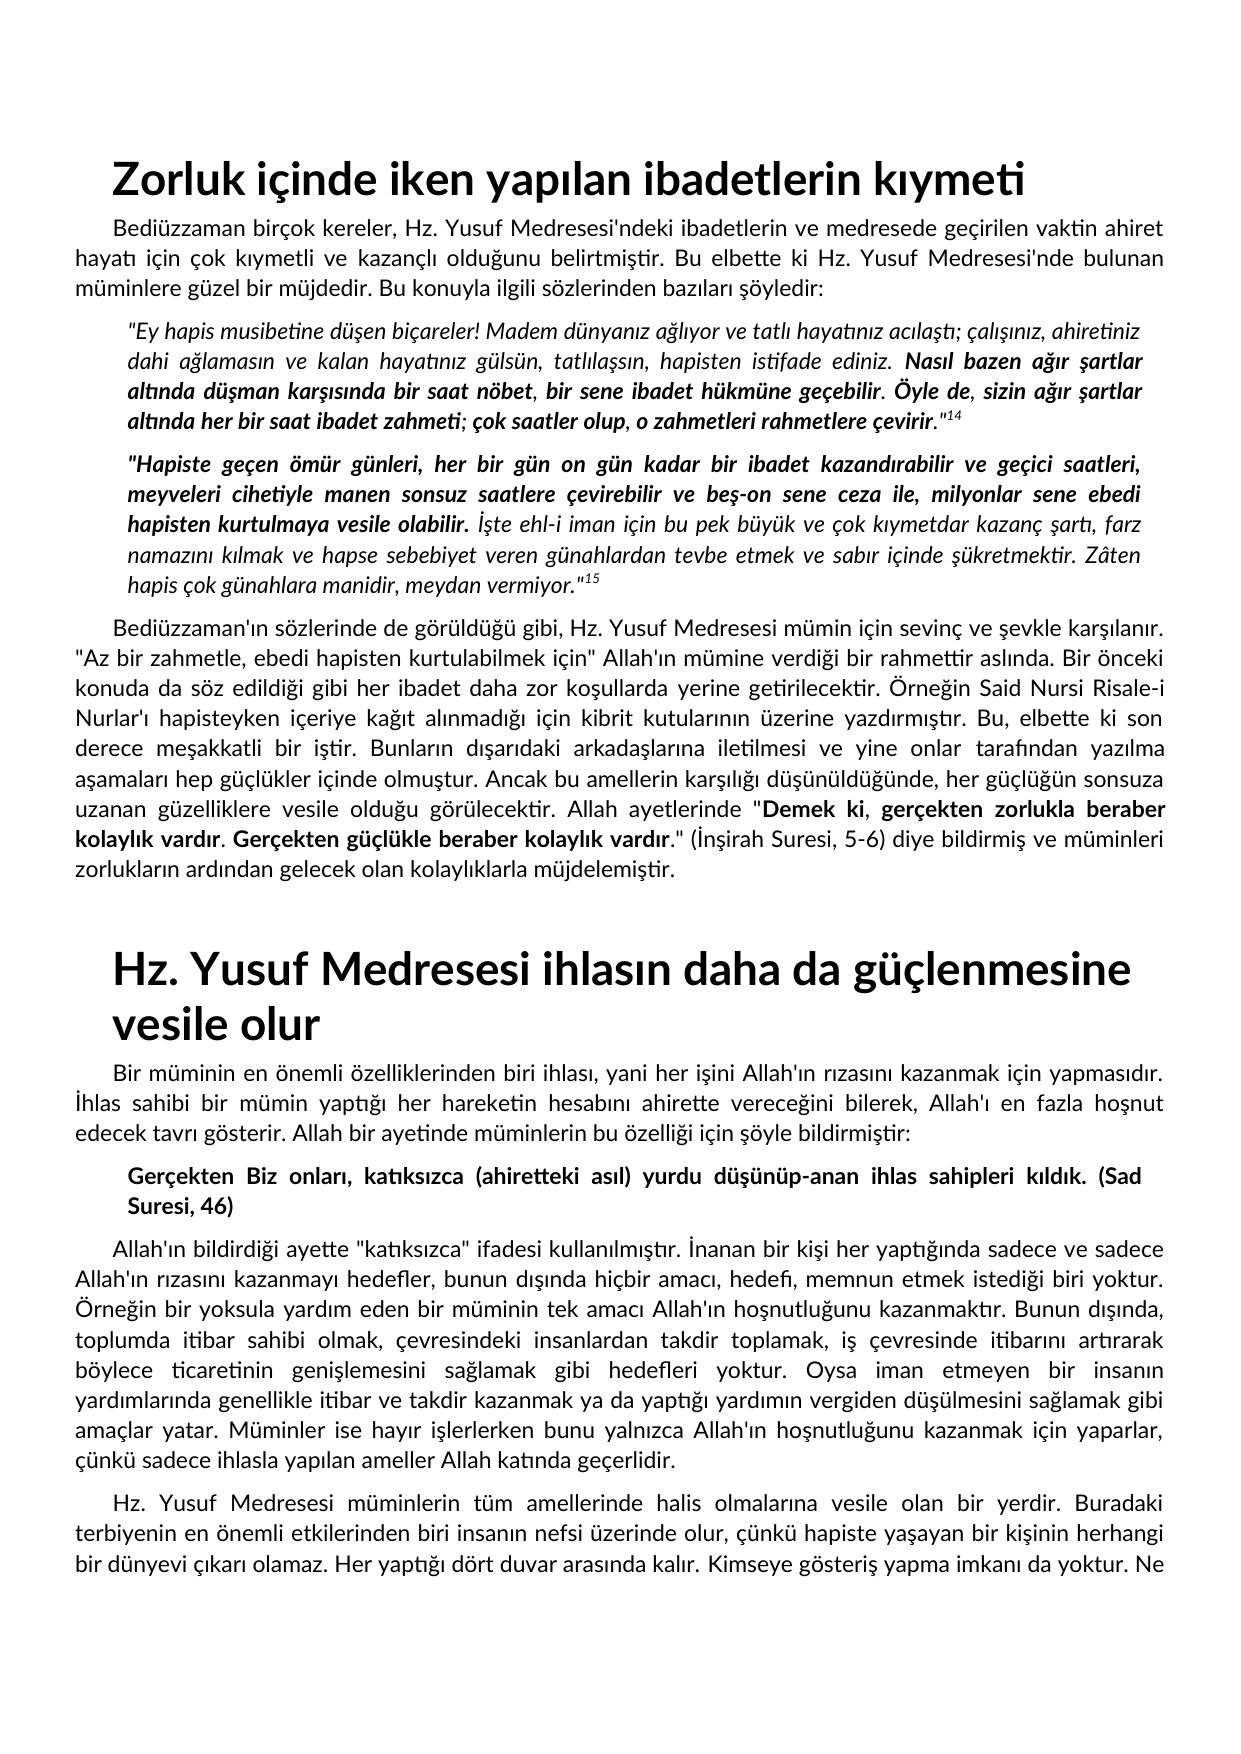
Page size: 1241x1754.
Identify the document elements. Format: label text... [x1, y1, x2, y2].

text Hz. Yusuf Medresesi müminlerin tüm amellerinde halis olmalarına vesile olan bir yerdir. Buradaki terbiyenin en önemli etkilerinden biri insanın nefsi üzerinde olur, çünkü hapiste yaşayan bir kişinin herhangi bir dünyevi çıkarı olamaz. Her yaptığı dört duvar arasında kalır. Kimseye gösteriş yapma imkanı da yoktur. Ne [75, 1489, 1165, 1577]
subtitle Hz. Yusuf Medresesi ihlasın daha da güçlenmesine vesile olur [112, 940, 1165, 1050]
text "Ey hapis musibetine düşen biçareler! Madem dünyanız ağlıyor ve tatlı hayatınız acılaştı; çalışınız, ahiretiniz dahi ağlamasın ve kalan hayatınız gülsün, tatlılaşsın, hapisten istifade ediniz. Nasıl bazen ağır şartlar altında düşman karşısında bir saat nöbet, bir sene ibadet hükmüne geçebilir. Öyle de, sizin ağır şartlar altında her bir saat ibadet zahmeti; çok saatler olup, o zahmetleri rahmetlere çevirir."14 [127, 316, 1143, 434]
text Gerçekten Biz onları, katıksızca (ahiretteki asıl) yurdu düşünüp-anan ihlas sahipleri kıldık. (Sad Suresi, 46) [127, 1162, 1143, 1219]
text Bediüzzaman birçok kereler, Hz. Yusuf Medresesi'ndeki ibadetlerin ve medresede geçirilen vaktin ahiret hayatı için çok kıymetli ve kazançlı olduğunu belirtmiştir. Bu elbette ki Hz. Yusuf Medresesi'nde bulunan müminlere güzel bir müjdedir. Bu konuyla ilgili sözlerinden bazıları şöyledir: [75, 213, 1165, 301]
text Bediüzzaman'ın sözlerinde de görüldüğü gibi, Hz. Yusuf Medresesi mümin için sevinç ve şevkle karşılanır. "Az bir zahmetle, ebedi hapisten kurtulabilmek için" Allah'ın mümine verdiği bir rahmettir aslında. Bir önceki konuda da söz edildiği gibi her ibadet daha zor koşullarda yerine getirilecektir. Örneğin Said Nursi Risale-i Nurlar'ı hapisteyken içeriye kağıt alınmadığı için kibrit kutularının üzerine yazdırmıştır. Bu, elbette ki son derece meşakkatli bir iştir. Bunların dışarıdaki arkadaşlarına iletilmesi ve yine onlar tarafından yazılma aşamaları hep güçlükler içinde olmuştur. Ancak bu amellerin karşılığı düşünüldüğünde, her güçlüğün sonsuza uzanan güzelliklere vesile olduğu görülecektir. Allah ayetlerinde "Demek ki, gerçekten zorlukla beraber kolaylık vardır. Gerçekten güçlükle beraber kolaylık vardır." (İnşirah Suresi, 5-6) diye bildirmiş ve müminleri zorlukların ardından gelecek olan kolaylıklarla müjdelemiştir. [75, 613, 1165, 882]
text Bir müminin en önemli özelliklerinden biri ihlası, yani her işini Allah'ın rızasını kazanmak için yapmasıdır. İhlas sahibi bir mümin yaptığı her hareketin hesabını ahirette vereceğini bilerek, Allah'ı en fazla hoşnut edecek tavrı gösterir. Allah bir ayetinde müminlerin bu özelliği için şöyle bildirmiştir: [75, 1059, 1165, 1147]
text "Hapiste geçen ömür günleri, her bir gün on gün kadar bir ibadet kazandırabilir ve geçici saatleri, meyveleri cihetiyle manen sonsuz saatlere çevirebilir ve beş-on sene ceza ile, milyonlar sene ebedi hapisten kurtulmaya vesile olabilir. İşte ehl-i iman için bu pek büyük ve çok kıymetdar kazanç şartı, farz namazını kılmak ve hapse sebebiyet veren günahlardan tevbe etmek ve sabır içinde şükretmektir. Zâten hapis çok günahlara manidir, meydan vermiyor."15 [127, 450, 1143, 598]
text Allah'ın bildirdiği ayette "katıksızca" ifadesi kullanılmıştır. İnanan bir kişi her yaptığında sadece ve sadece Allah'ın rızasını kazanmayı hedefler, bunun dışında hiçbir amacı, hedefi, memnun etmek istediği biri yoktur. Örneğin bir yoksula yardım eden bir müminin tek amacı Allah'ın hoşnutluğunu kazanmaktır. Bunun dışında, toplumda itibar sahibi olmak, çevresindeki insanlardan takdir toplamak, iş çevresinde itibarını artırarak böylece ticaretinin genişlemesini sağlamak gibi hedefleri yoktur. Oysa iman etmeyen bir insanın yardımlarında genellikle itibar ve takdir kazanmak ya da yaptığı yardımın vergiden düşülmesini sağlamak gibi amaçlar yatar. Müminler ise hayır işlerlerken bunu yalnızca Allah'ın hoşnutluğunu kazanmak için yaparlar, çünkü sadece ihlasla yapılan ameller Allah katında geçerlidir. [75, 1235, 1165, 1474]
subtitle Zorluk içinde iken yapılan ibadetlerin kıymeti [112, 150, 1165, 205]
